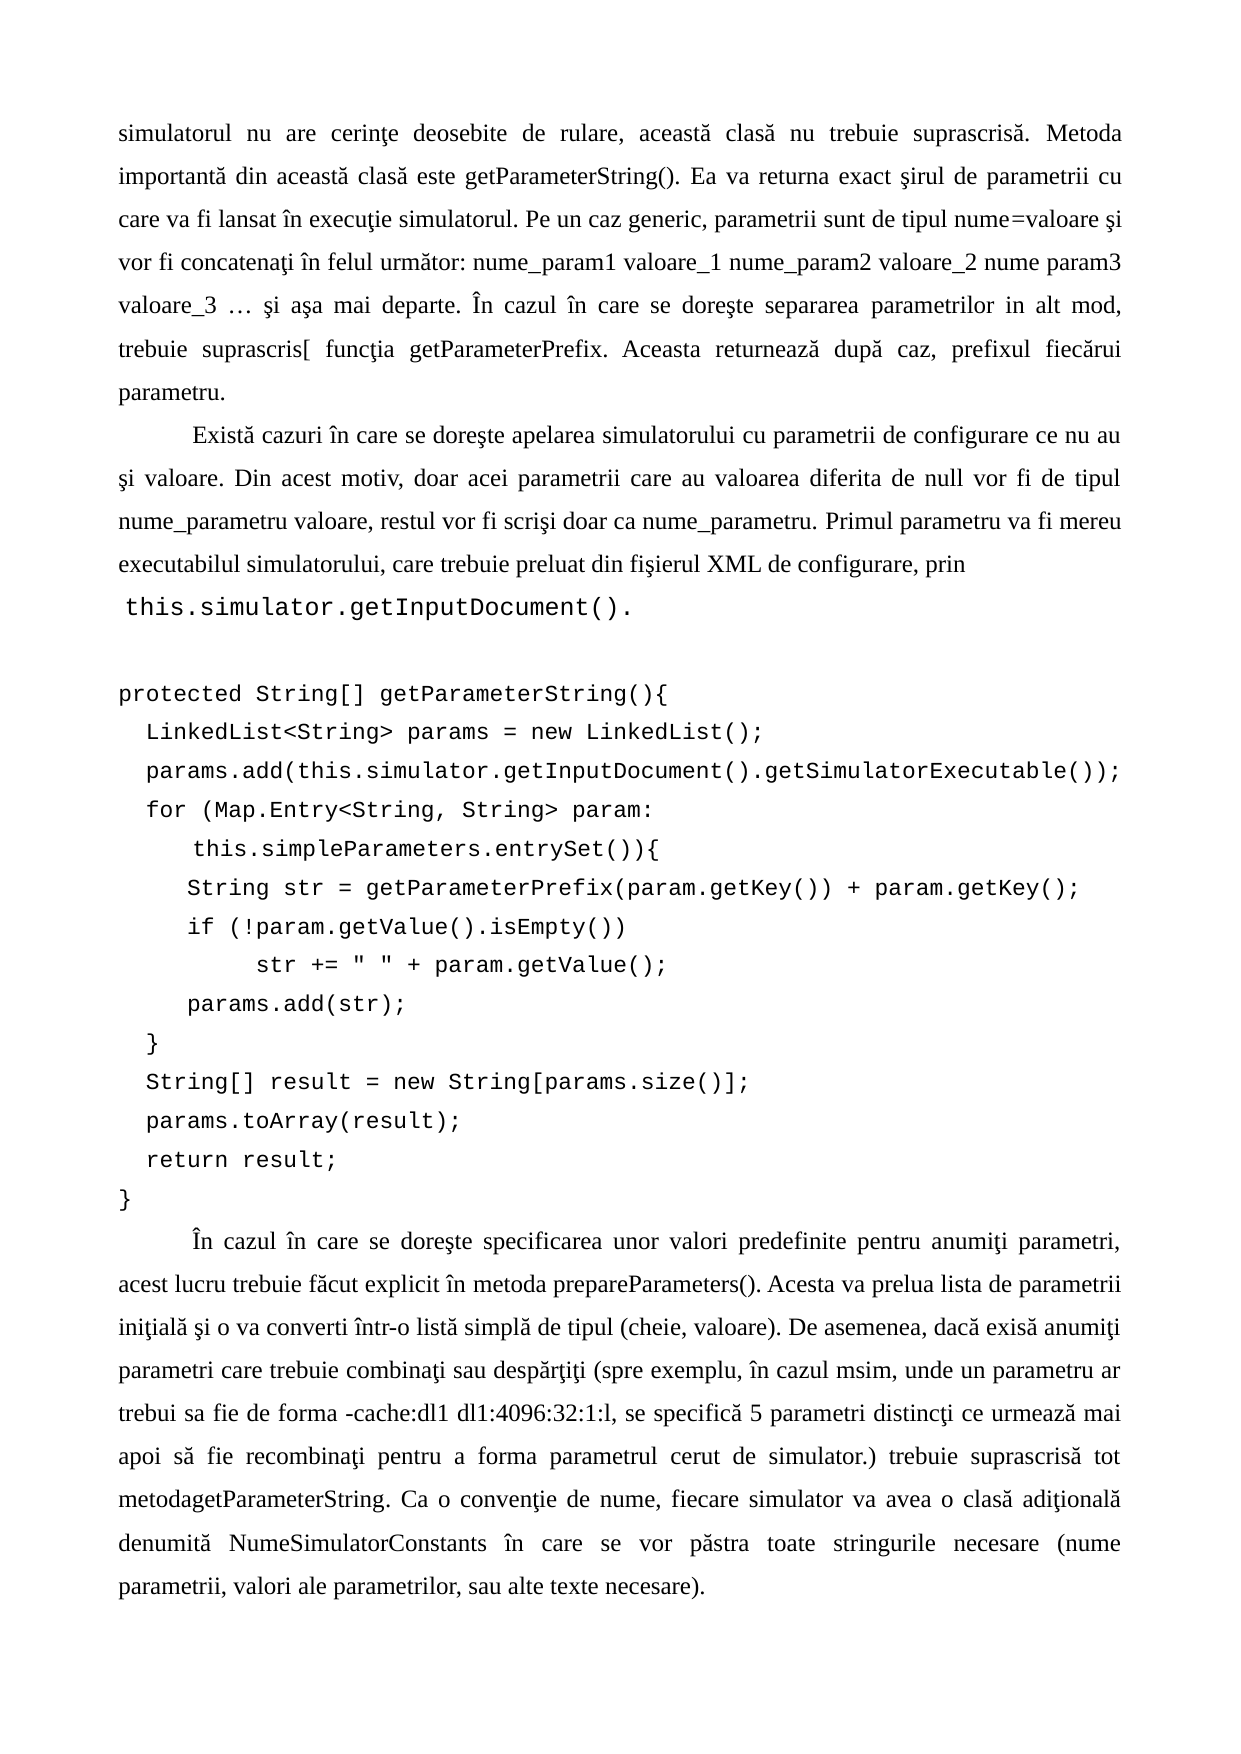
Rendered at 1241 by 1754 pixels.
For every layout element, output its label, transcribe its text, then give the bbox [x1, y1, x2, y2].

text În cazul în care se doreşte specificarea unor valori predefinite pentru anumiţi parametri, acest lucru trebuie făcut explicit în metoda prepareParameters(). Acesta va prelua lista de parametrii iniţială şi o va converti într-o listă simplă de tipul (cheie, valoare). De asemenea, dacă exisă anumiţi parametri care trebuie combinaţi sau despărţiţi (spre exemplu, în cazul msim, unde un parametru ar trebui sa fie de forma -cache:dl1 dl1:4096:32:1:l, se specifică 5 parametri distincţi ce urmează mai apoi să fie recombinaţi pentru a forma parametrul cerut de simulator.) trebuie suprascrisă tot metodagetParameterString. Ca o convenţie de nume, fiecare simulator va avea o clasă adiţională denumită NumeSimulatorConstants în care se vor păstra toate stringurile necesare (nume parametrii, valori ale parametrilor, sau alte texte necesare). [118, 1226, 1122, 1599]
text protected String[] getParameterString(){ [118, 682, 1122, 708]
text } [118, 1187, 1122, 1213]
text params.add(str); [118, 993, 1122, 1019]
text if (!param.getValue().isEmpty()) [118, 915, 1122, 941]
text params.add(this.simulator.getInputDocument().getSimulatorExecutable()); [118, 759, 1122, 786]
text Există cazuri în care se doreşte apelarea simulatorului cu parametrii de configurare ce nu au şi valoare. Din acest motiv, doar acei parametrii care au valoarea diferita de null vor fi de tipul nume_parametru valoare, restul vor fi scrişi doar ca nume_parametru. Primul parametru va fi mereu executabilul simulatorului, care trebuie preluat din fişierul XML de configurare, prin [118, 420, 1122, 578]
text String[] result = new String[params.size()]; [118, 1070, 1122, 1096]
text LinkedList<String> params = new LinkedList(); [118, 721, 1122, 747]
text this.simulator.getInputDocument(). [118, 592, 1122, 623]
text } [118, 1032, 1122, 1057]
text simulatorul nu are cerinţe deosebite de rulare, această clasă nu trebuie suprascrisă. Metoda importantă din această clasă este getParameterString(). Ea va returna exact şirul de parametrii cu care va fi lansat în execuţie simulatorul. Pe un caz generic, parametrii sunt de tipul nume=valoare şi vor fi concatenaţi în felul următor: nume_param1 valoare_1 nume_param2 valoare_2 nume param3 valoare_3 … şi aşa mai departe. În cazul în care se doreşte separarea parametrilor in alt mod, trebuie suprascris[ funcţia getParameterPrefix. Aceasta returnează după caz, prefixul fiecărui parametru. [118, 118, 1122, 406]
text params.toArray(result); [118, 1109, 1122, 1135]
text String str = getParameterPrefix(param.getKey()) + param.getKey(); [118, 876, 1122, 902]
text return result; [118, 1148, 1122, 1174]
text str += " " + param.getValue(); [118, 954, 1122, 980]
text for (Map.Entry<String, String> param: this.simpleParameters.entrySet()){ [118, 798, 1122, 863]
